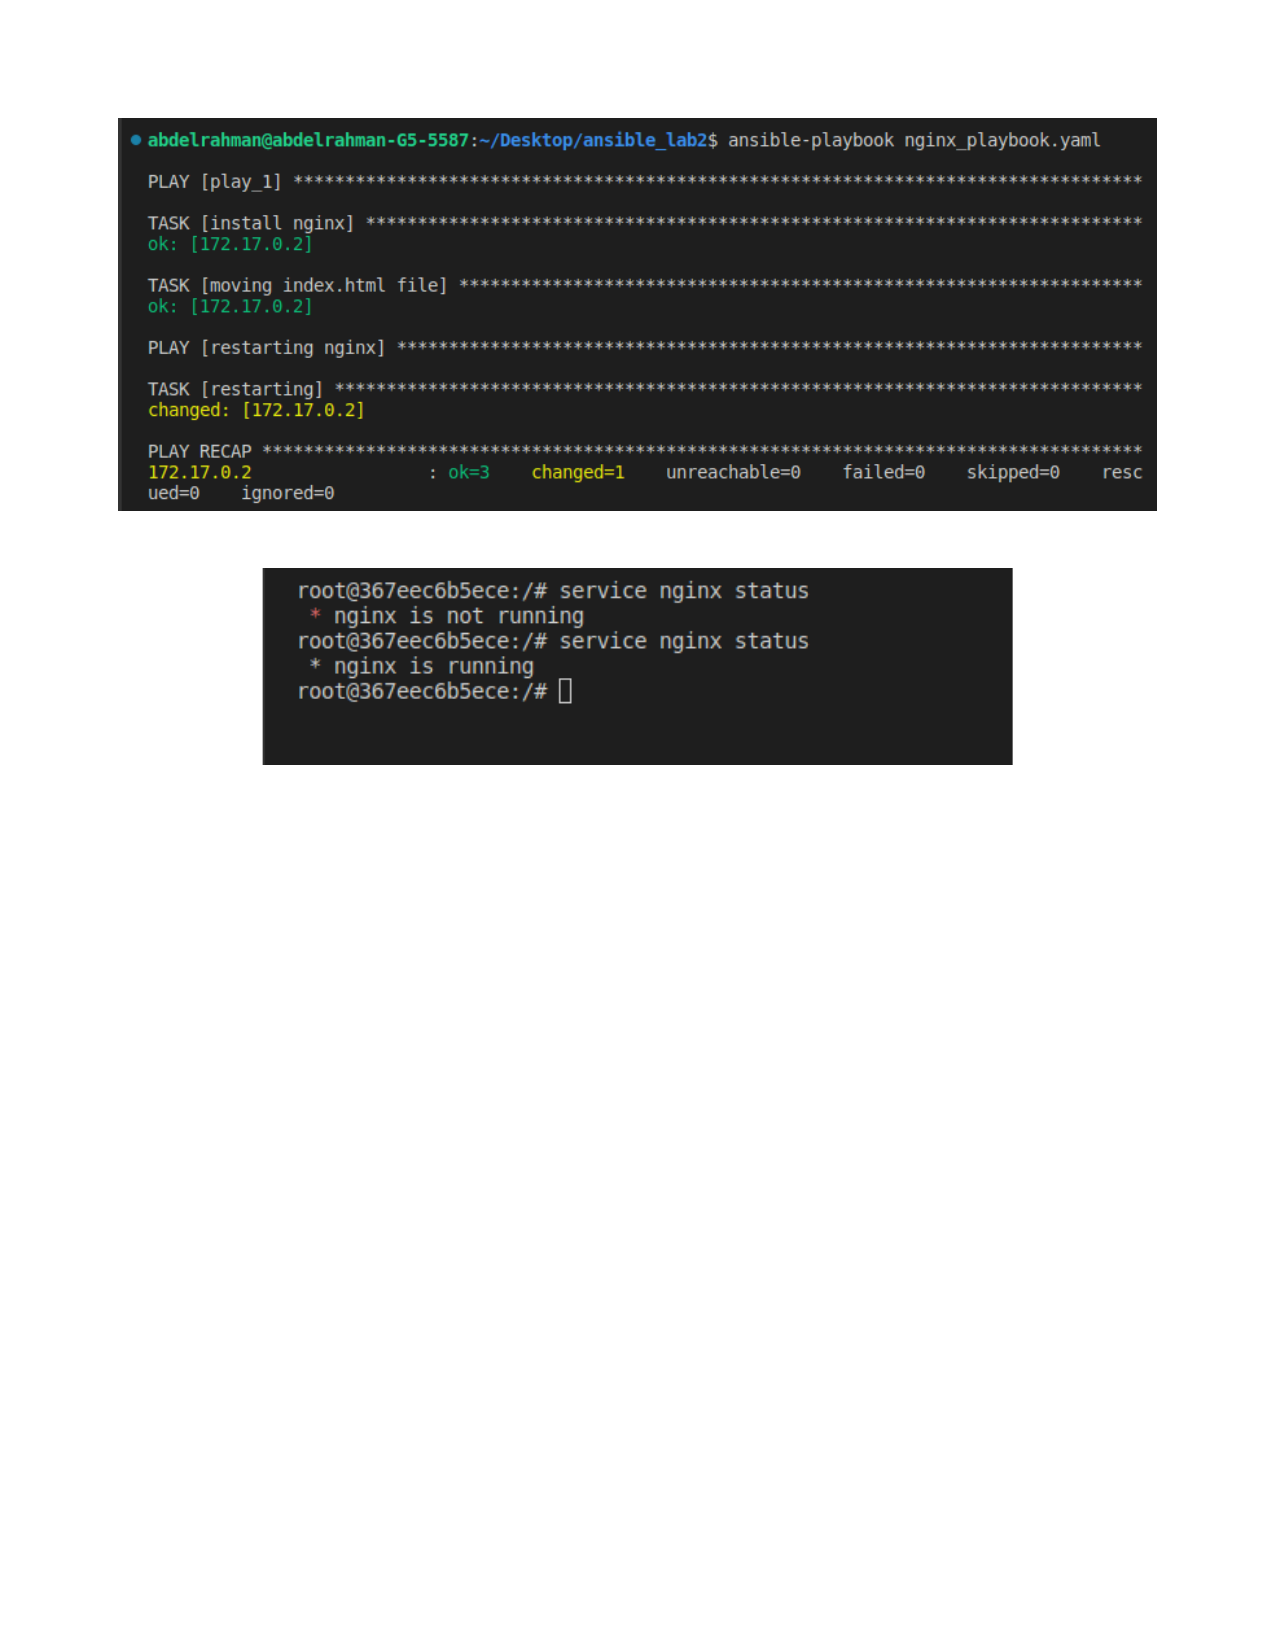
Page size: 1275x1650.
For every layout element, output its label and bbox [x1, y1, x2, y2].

picture [118, 118, 1157, 511]
picture [262, 568, 1013, 765]
